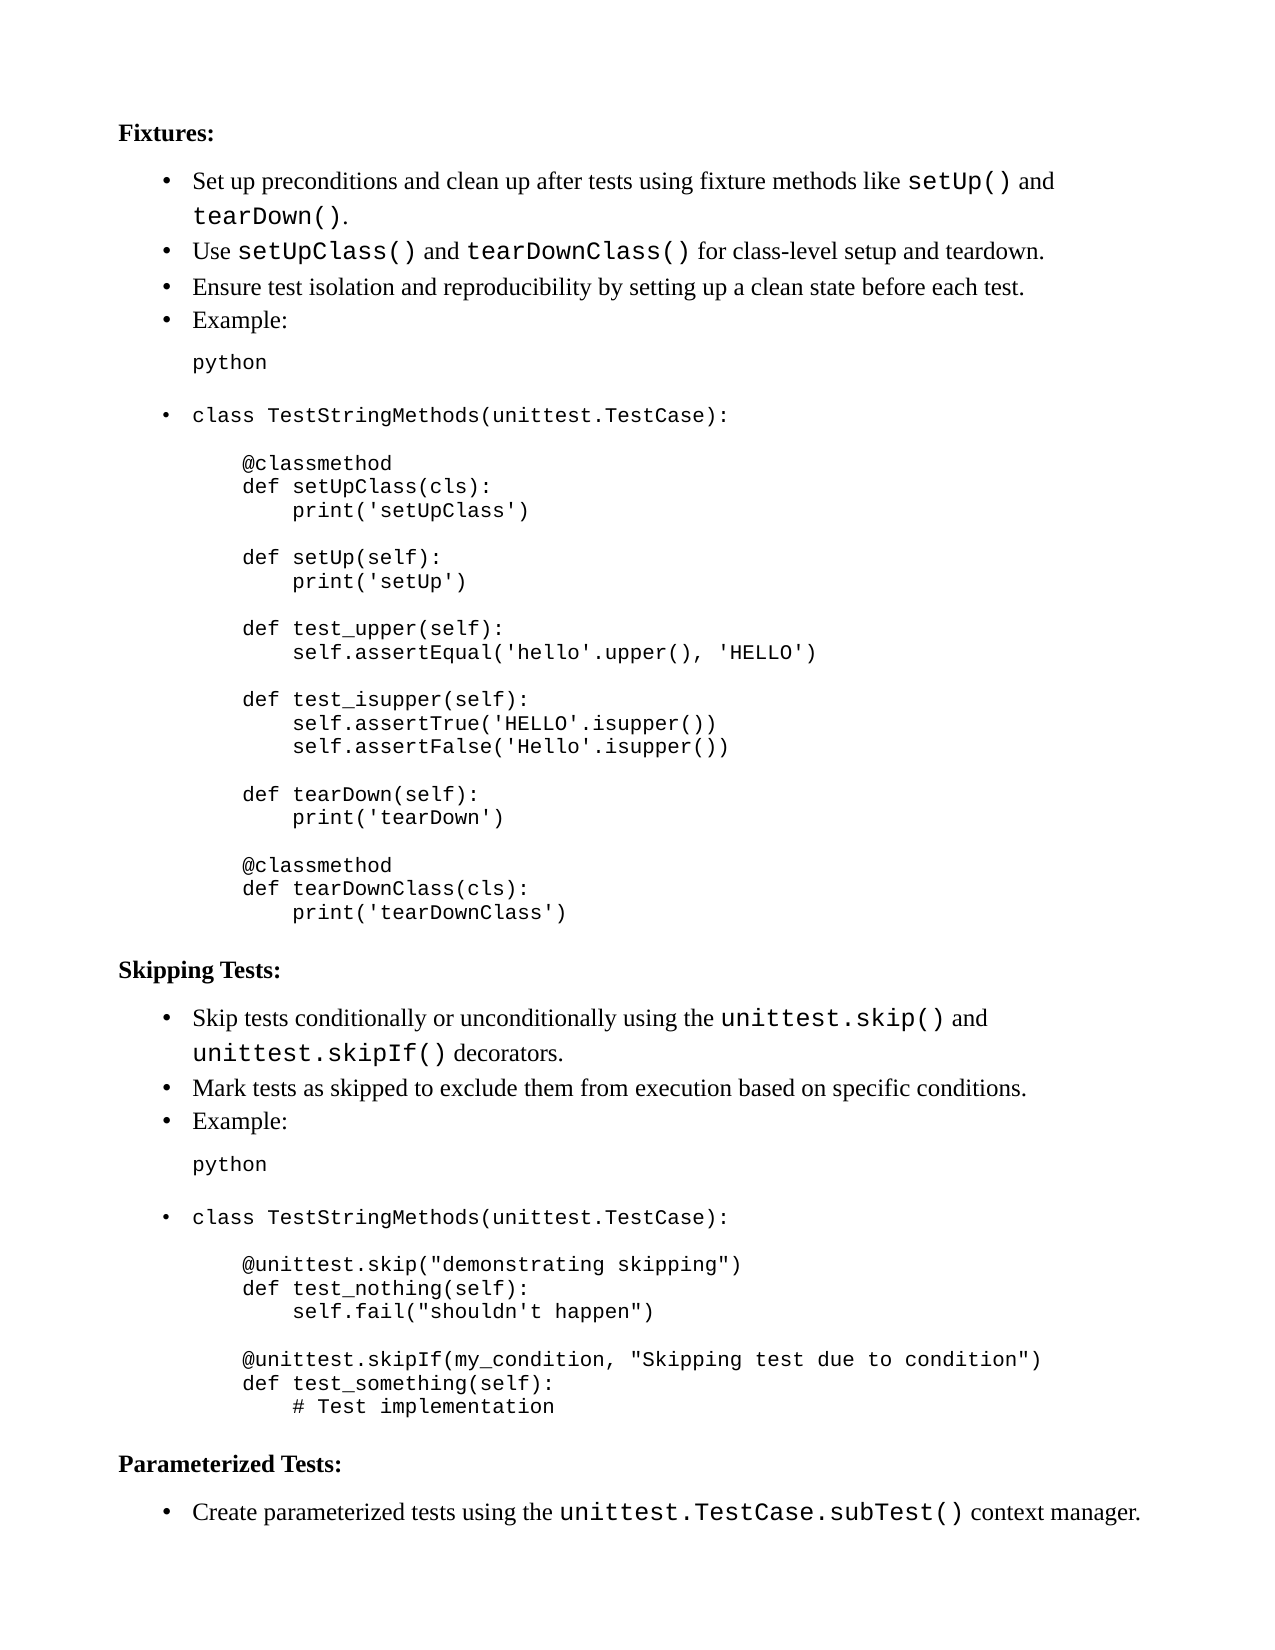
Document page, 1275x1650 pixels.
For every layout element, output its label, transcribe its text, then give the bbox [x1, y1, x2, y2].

list def test_isupper(self): [162, 689, 1157, 713]
list self.fail("shouldn't happen") [162, 1302, 1157, 1325]
list Skip tests conditionally or unconditionally using the unittest.skip() and unittest.skipIf() decorators. [162, 1003, 1157, 1069]
list Mark tests as skipped to exclude them from execution based on specific conditions. [162, 1073, 1157, 1102]
list Set up preconditions and clean up after tests using fixture methods like setUp() and tearDown(). [162, 166, 1157, 232]
list class TestStringMethods(unittest.TestCase): [162, 405, 1157, 429]
list @unittest.skipIf(my_condition, "Skipping test due to condition") [162, 1349, 1157, 1372]
list Example: [162, 1106, 1157, 1135]
list Ensure test isolation and reproducibility by setting up a clean state before each test. [162, 272, 1157, 300]
list Use setUpClass() and tearDownClass() for class-level setup and teardown. [162, 236, 1157, 267]
list def setUp(self): [162, 547, 1157, 571]
list @classmethod [162, 855, 1157, 878]
list # Test implementation [162, 1396, 1157, 1420]
list self.assertFalse('Hello'.isupper()) [162, 736, 1157, 760]
list def tearDown(self): [162, 784, 1157, 807]
list python [162, 352, 1157, 376]
list @unittest.skip("demonstrating skipping") [162, 1254, 1157, 1278]
list print('setUpClass') [162, 500, 1157, 524]
list self.assertEqual('hello'.upper(), 'HELLO') [162, 642, 1157, 666]
list self.assertTrue('HELLO'.isupper()) [162, 713, 1157, 736]
list print('setUp') [162, 571, 1157, 594]
text Skipping Tests: [118, 955, 1157, 984]
list def tearDownClass(cls): [162, 878, 1157, 902]
list def test_upper(self): [162, 618, 1157, 642]
list print('tearDownClass') [162, 902, 1157, 926]
text Parameterized Tests: [118, 1449, 1157, 1478]
text Fixtures: [118, 118, 1157, 147]
list Create parameterized tests using the unittest.TestCase.subTest() context manager. [162, 1497, 1157, 1528]
list Example: [162, 305, 1157, 333]
list def setUpClass(cls): [162, 476, 1157, 500]
list def test_something(self): [162, 1372, 1157, 1396]
list @classmethod [162, 453, 1157, 476]
list def test_nothing(self): [162, 1278, 1157, 1302]
list print('tearDown') [162, 807, 1157, 831]
list class TestStringMethods(unittest.TestCase): [162, 1207, 1157, 1231]
list python [162, 1154, 1157, 1177]
